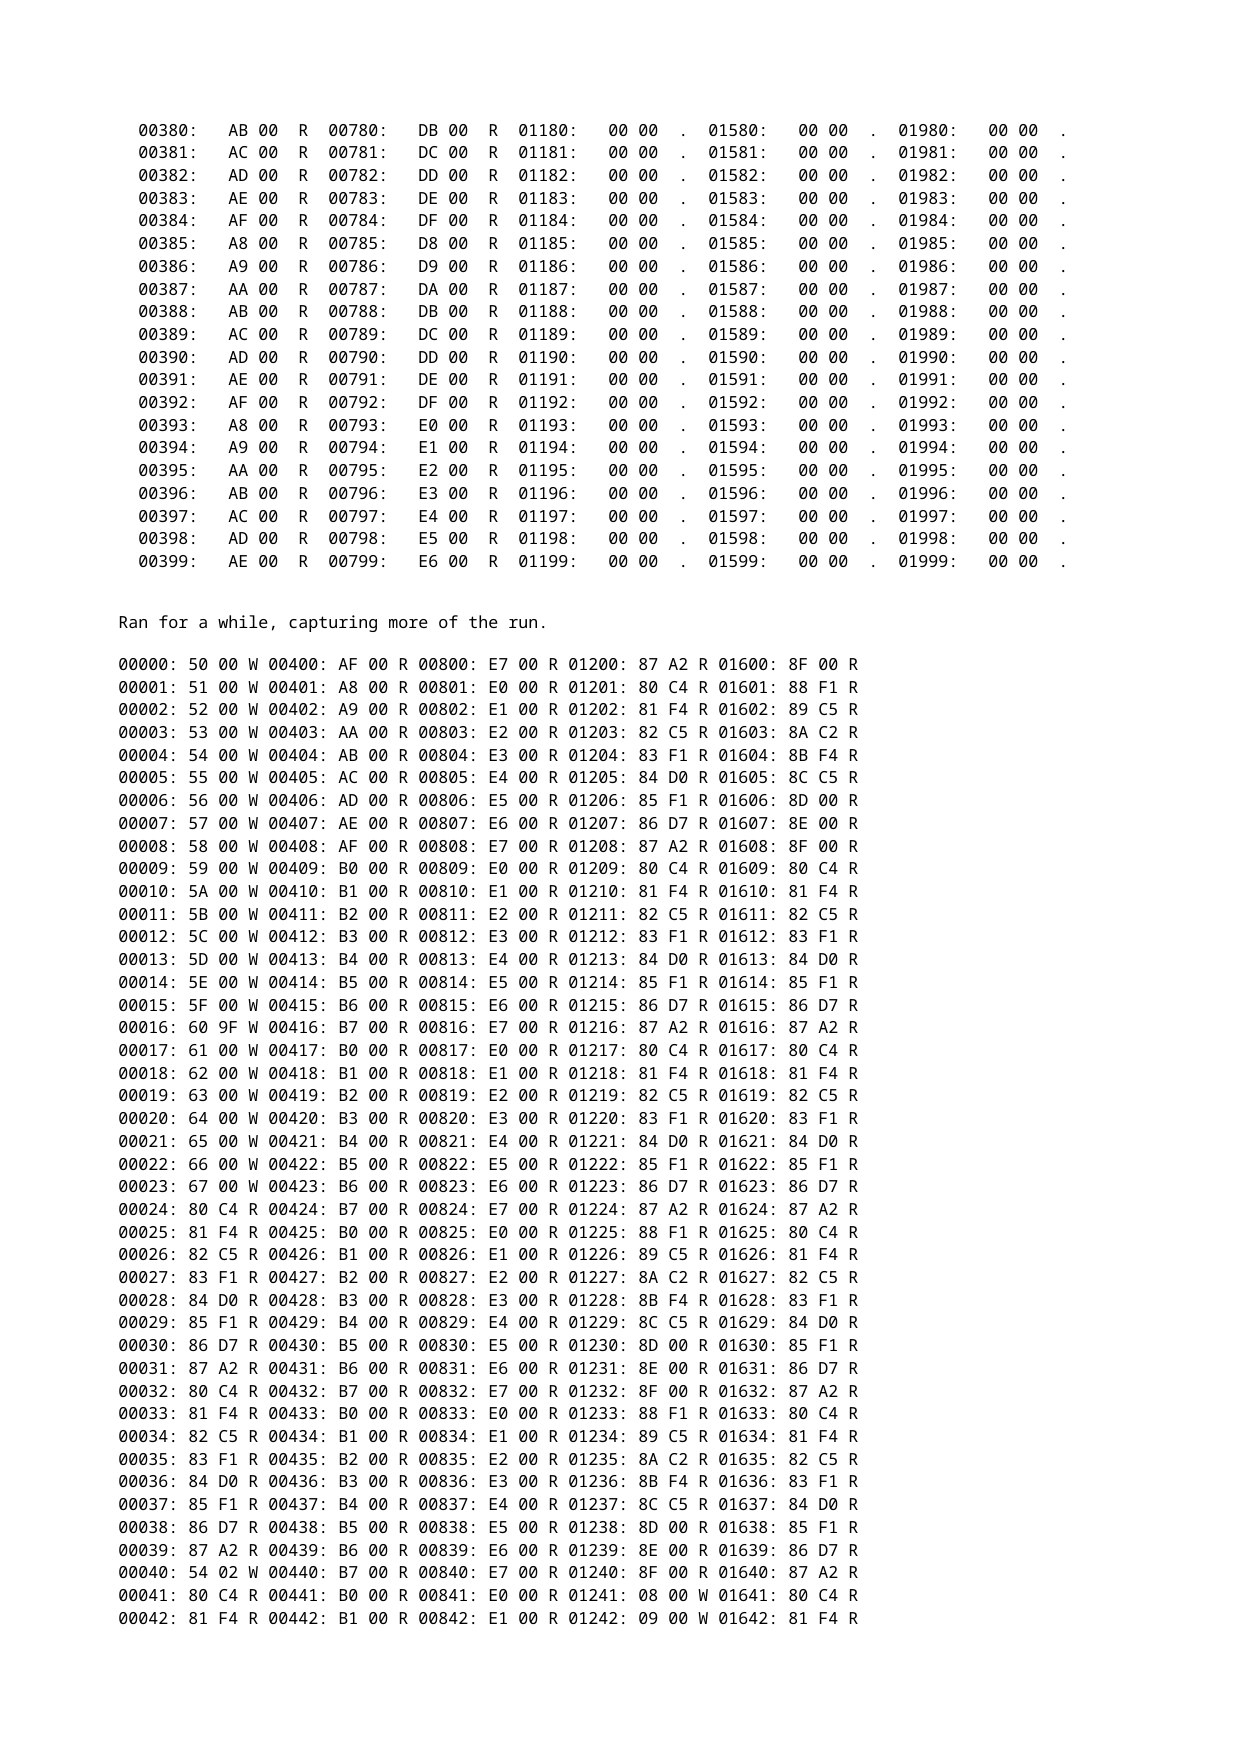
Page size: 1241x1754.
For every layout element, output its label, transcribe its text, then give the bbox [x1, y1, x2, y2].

text 00382: AD 00 R 00782: DD 00 R 01182: 00 00 . 01582: 00 00 . 01982: 00 00 . [118, 163, 1122, 186]
text 00394: A9 00 R 00794: E1 00 R 01194: 00 00 . 01594: 00 00 . 01994: 00 00 . [118, 436, 1122, 459]
text 00385: A8 00 R 00785: D8 00 R 01185: 00 00 . 01585: 00 00 . 01985: 00 00 . [118, 232, 1122, 254]
text Ran for a while, capturing more of the run. [118, 611, 1122, 633]
text 00389: AC 00 R 00789: DC 00 R 01189: 00 00 . 01589: 00 00 . 01989: 00 00 . [118, 322, 1122, 345]
text 00387: AA 00 R 00787: DA 00 R 01187: 00 00 . 01587: 00 00 . 01987: 00 00 . [118, 277, 1122, 300]
text 00397: AC 00 R 00797: E4 00 R 01197: 00 00 . 01597: 00 00 . 01997: 00 00 . [118, 504, 1122, 527]
text 00393: A8 00 R 00793: E0 00 R 01193: 00 00 . 01593: 00 00 . 01993: 00 00 . [118, 413, 1122, 436]
text 00398: AD 00 R 00798: E5 00 R 01198: 00 00 . 01598: 00 00 . 01998: 00 00 . [118, 527, 1122, 549]
text 00399: AE 00 R 00799: E6 00 R 01199: 00 00 . 01599: 00 00 . 01999: 00 00 . [118, 549, 1122, 572]
text 00383: AE 00 R 00783: DE 00 R 01183: 00 00 . 01583: 00 00 . 01983: 00 00 . [118, 186, 1122, 209]
text 00000: 50 00 W 00400: AF 00 R 00800: E7 00 R 01200: 87 A2 R 01600: 8F 00 R 00001: 51 00 W 00401: A8 00 R 00801: E0 00 R 01201: 80 C4 R 01601: 88 F1 R 00002: 52 00 W 00402: A9 00 R 00802: E1 00 R 01202: 81 F4 R 01602: 89 C5 R 00003: 53 00 W 00403: AA 00 R 00803: E2 00 R 01203: 82 C5 R 01603: 8A C2 R 00004: 54 00 W 00404: AB 00 R 00804: E3 00 R 01204: 83 F1 R 01604: 8B F4 R 00005: 55 00 W 00405: AC 00 R 00805: E4 00 R 01205: 84 D0 R 01605: 8C C5 R 00006: 56 00 W 00406: AD 00 R 00806: E5 00 R 01206: 85 F1 R 01606: 8D 00 R 00007: 57 00 W 00407: AE 00 R 00807: E6 00 R 01207: 86 D7 R 01607: 8E 00 R 00008: 58 00 W 00408: AF 00 R 00808: E7 00 R 01208: 87 A2 R 01608: 8F 00 R 00009: 59 00 W 00409: B0 00 R 00809: E0 00 R 01209: 80 C4 R 01609: 80 C4 R 00010: 5A 00 W 00410: B1 00 R 00810: E1 00 R 01210: 81 F4 R 01610: 81 F4 R 00011: 5B 00 W 00411: B2 00 R 00811: E2 00 R 01211: 82 C5 R 01611: 82 C5 R 00012: 5C 00 W 00412: B3 00 R 00812: E3 00 R 01212: 83 F1 R 01612: 83 F1 R 00013: 5D 00 W 00413: B4 00 R 00813: E4 00 R 01213: 84 D0 R 01613: 84 D0 R 00014: 5E 00 W 00414: B5 00 R 00814: E5 00 R 01214: 85 F1 R 01614: 85 F1 R 00015: 5F 00 W 00415: B6 00 R 00815: E6 00 R 01215: 86 D7 R 01615: 86 D7 R 00016: 60 9F W 00416: B7 00 R 00816: E7 00 R 01216: 87 A2 R 01616: 87 A2 R 00017: 61 00 W 00417: B0 00 R 00817: E0 00 R 01217: 80 C4 R 01617: 80 C4 R 00018: 62 00 W 00418: B1 00 R 00818: E1 00 R 01218: 81 F4 R 01618: 81 F4 R 00019: 63 00 W 00419: B2 00 R 00819: E2 00 R 01219: 82 C5 R 01619: 82 C5 R 00020: 64 00 W 00420: B3 00 R 00820: E3 00 R 01220: 83 F1 R 01620: 83 F1 R 00021: 65 00 W 00421: B4 00 R 00821: E4 00 R 01221: 84 D0 R 01621: 84 D0 R 00022: 66 00 W 00422: B5 00 R 00822: E5 00 R 01222: 85 F1 R 01622: 85 F1 R 00023: 67 00 W 00423: B6 00 R 00823: E6 00 R 01223: 86 D7 R 01623: 86 D7 R 00024: 80 C4 R 00424: B7 00 R 00824: E7 00 R 01224: 87 A2 R 01624: 87 A2 R 00025: 81 F4 R 00425: B0 00 R 00825: E0 00 R 01225: 88 F1 R 01625: 80 C4 R 00026: 82 C5 R 00426: B1 00 R 00826: E1 00 R 01226: 89 C5 R 01626: 81 F4 R 00027: 83 F1 R 00427: B2 00 R 00827: E2 00 R 01227: 8A C2 R 01627: 82 C5 R 00028: 84 D0 R 00428: B3 00 R 00828: E3 00 R 01228: 8B F4 R 01628: 83 F1 R 00029: 85 F1 R 00429: B4 00 R 00829: E4 00 R 01229: 8C C5 R 01629: 84 D0 R 00030: 86 D7 R 00430: B5 00 R 00830: E5 00 R 01230: 8D 00 R 01630: 85 F1 R 00031: 87 A2 R 00431: B6 00 R 00831: E6 00 R 01231: 8E 00 R 01631: 86 D7 R 00032: 80 C4 R 00432: B7 00 R 00832: E7 00 R 01232: 8F 00 R 01632: 87 A2 R 00033: 81 F4 R 00433: B0 00 R 00833: E0 00 R 01233: 88 F1 R 01633: 80 C4 R 00034: 82 C5 R 00434: B1 00 R 00834: E1 00 R 01234: 89 C5 R 01634: 81 F4 R 00035: 83 F1 R 00435: B2 00 R 00835: E2 00 R 01235: 8A C2 R 01635: 82 C5 R 00036: 84 D0 R 00436: B3 00 R 00836: E3 00 R 01236: 8B F4 R 01636: 83 F1 R 00037: 85 F1 R 00437: B4 00 R 00837: E4 00 R 01237: 8C C5 R 01637: 84 D0 R 00038: 86 D7 R 00438: B5 00 R 00838: E5 00 R 01238: 8D 00 R 01638: 85 F1 R 00039: 87 A2 R 00439: B6 00 R 00839: E6 00 R 01239: 8E 00 R 01639: 86 D7 R 00040: 54 02 W 00440: B7 00 R 00840: E7 00 R 01240: 8F 00 R 01640: 87 A2 R 00041: 80 C4 R 00441: B0 00 R 00841: E0 00 R 01241: 08 00 W 01641: 80 C4 R 00042: 81 F4 R 00442: B1 00 R 00842: E1 00 R 01242: 09 00 W 01642: 81 F4 R [118, 652, 1122, 1629]
text 00384: AF 00 R 00784: DF 00 R 01184: 00 00 . 01584: 00 00 . 01984: 00 00 . [118, 209, 1122, 232]
text 00395: AA 00 R 00795: E2 00 R 01195: 00 00 . 01595: 00 00 . 01995: 00 00 . [118, 459, 1122, 481]
text 00391: AE 00 R 00791: DE 00 R 01191: 00 00 . 01591: 00 00 . 01991: 00 00 . [118, 368, 1122, 391]
text 00381: AC 00 R 00781: DC 00 R 01181: 00 00 . 01581: 00 00 . 01981: 00 00 . [118, 141, 1122, 163]
text 00386: A9 00 R 00786: D9 00 R 01186: 00 00 . 01586: 00 00 . 01986: 00 00 . [118, 254, 1122, 277]
text 00388: AB 00 R 00788: DB 00 R 01188: 00 00 . 01588: 00 00 . 01988: 00 00 . [118, 300, 1122, 322]
text 00390: AD 00 R 00790: DD 00 R 01190: 00 00 . 01590: 00 00 . 01990: 00 00 . [118, 345, 1122, 368]
text 00396: AB 00 R 00796: E3 00 R 01196: 00 00 . 01596: 00 00 . 01996: 00 00 . [118, 481, 1122, 504]
text 00392: AF 00 R 00792: DF 00 R 01192: 00 00 . 01592: 00 00 . 01992: 00 00 . [118, 391, 1122, 413]
text 00380: AB 00 R 00780: DB 00 R 01180: 00 00 . 01580: 00 00 . 01980: 00 00 . [118, 118, 1122, 141]
